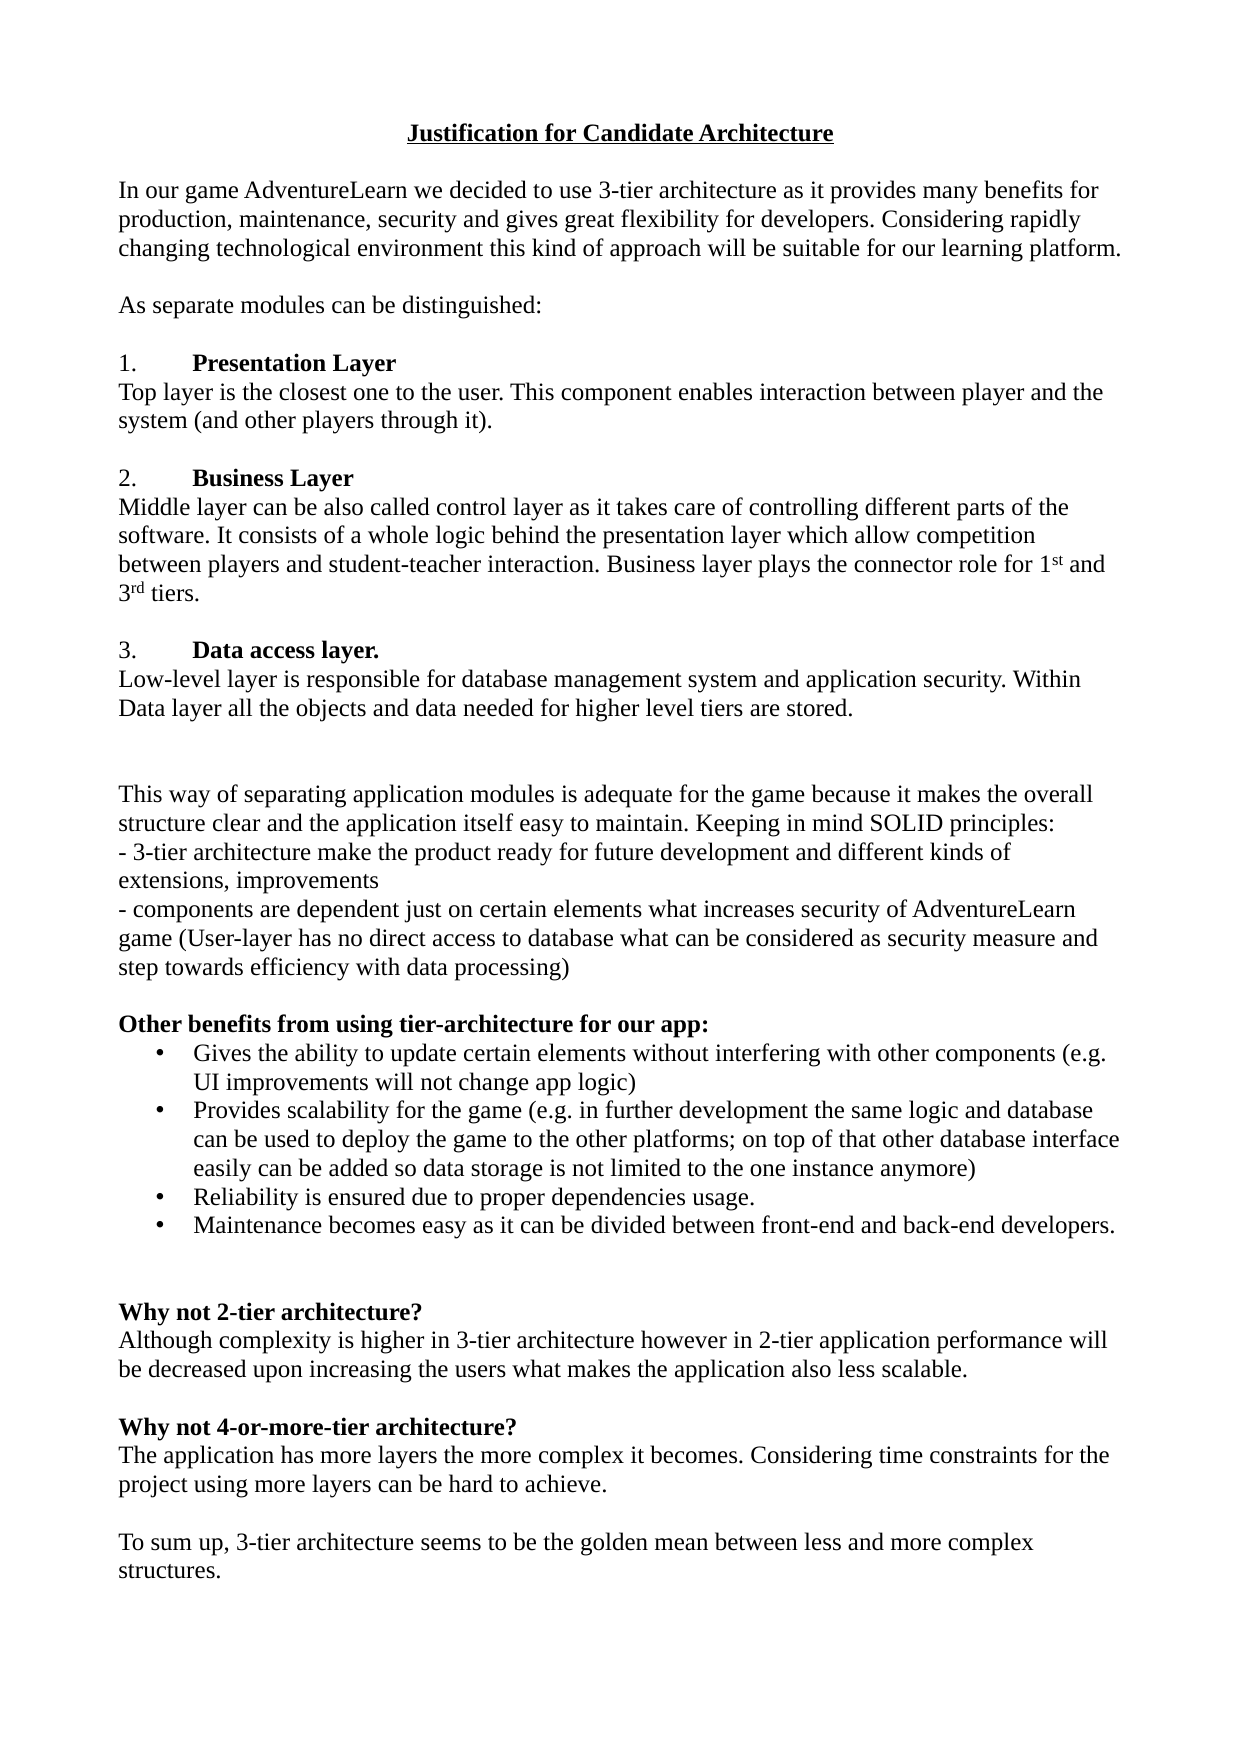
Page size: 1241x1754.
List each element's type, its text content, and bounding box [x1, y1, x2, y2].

text Why not 4-or-more-tier architecture? [118, 1412, 1122, 1441]
list Reliability is ensured due to proper dependencies usage. [156, 1182, 1122, 1211]
list Provides scalability for the game (e.g. in further development the same logic and database can be used to deploy the game to the other platforms; on top of that other database interface easily can be added so data storage is not limited to the one instance anymore) [156, 1096, 1122, 1182]
list Maintenance becomes easy as it can be divided between front-end and back-end developers. [156, 1211, 1122, 1239]
text - components are dependent just on certain elements what increases security of AdventureLearn game (User-layer has no direct access to database what can be considered as security measure and step towards efficiency with data processing) [118, 894, 1122, 981]
text Why not 2-tier architecture? [118, 1297, 1122, 1326]
text Top layer is the closest one to the user. This component enables interaction between player and the system (and other players through it). [118, 377, 1122, 434]
text The application has more layers the more complex it becomes. Considering time constraints for the project using more layers can be hard to achieve. [118, 1441, 1122, 1498]
text Other benefits from using tier-architecture for our app: [118, 1009, 1122, 1038]
text 1. Presentation Layer [118, 348, 1122, 377]
text In our game AdventureLearn we decided to use 3-tier architecture as it provides many benefits for production, maintenance, security and gives great flexibility for developers. Considering rapidly changing technological environment this kind of approach will be suitable for our learning platform. [118, 176, 1122, 262]
text Middle layer can be also called control layer as it takes care of controlling different parts of the software. It consists of a whole logic behind the presentation layer which allow competition between players and student-teacher interaction. Business layer plays the connector role for 1st and 3rd tiers. [118, 492, 1122, 607]
text 2. Business Layer [118, 463, 1122, 492]
text To sum up, 3-tier architecture seems to be the golden mean between less and more complex structures. [118, 1527, 1122, 1584]
text Low-level layer is responsible for database management system and application security. Within Data layer all the objects and data needed for higher level tiers are stored. [118, 664, 1122, 722]
text - 3-tier architecture make the product ready for future development and different kinds of extensions, improvements [118, 837, 1122, 894]
text Although complexity is higher in 3-tier architecture however in 2-tier application performance will be decreased upon increasing the users what makes the application also less scalable. [118, 1326, 1122, 1383]
text As separate modules can be distinguished: [118, 291, 1122, 319]
text 3. Data access layer. [118, 636, 1122, 664]
text Justification for Candidate Architecture [118, 118, 1122, 147]
text This way of separating application modules is adequate for the game because it makes the overall structure clear and the application itself easy to maintain. Keeping in mind SOLID principles: [118, 779, 1122, 837]
list Gives the ability to update certain elements without interfering with other components (e.g. UI improvements will not change app logic) [156, 1038, 1122, 1096]
